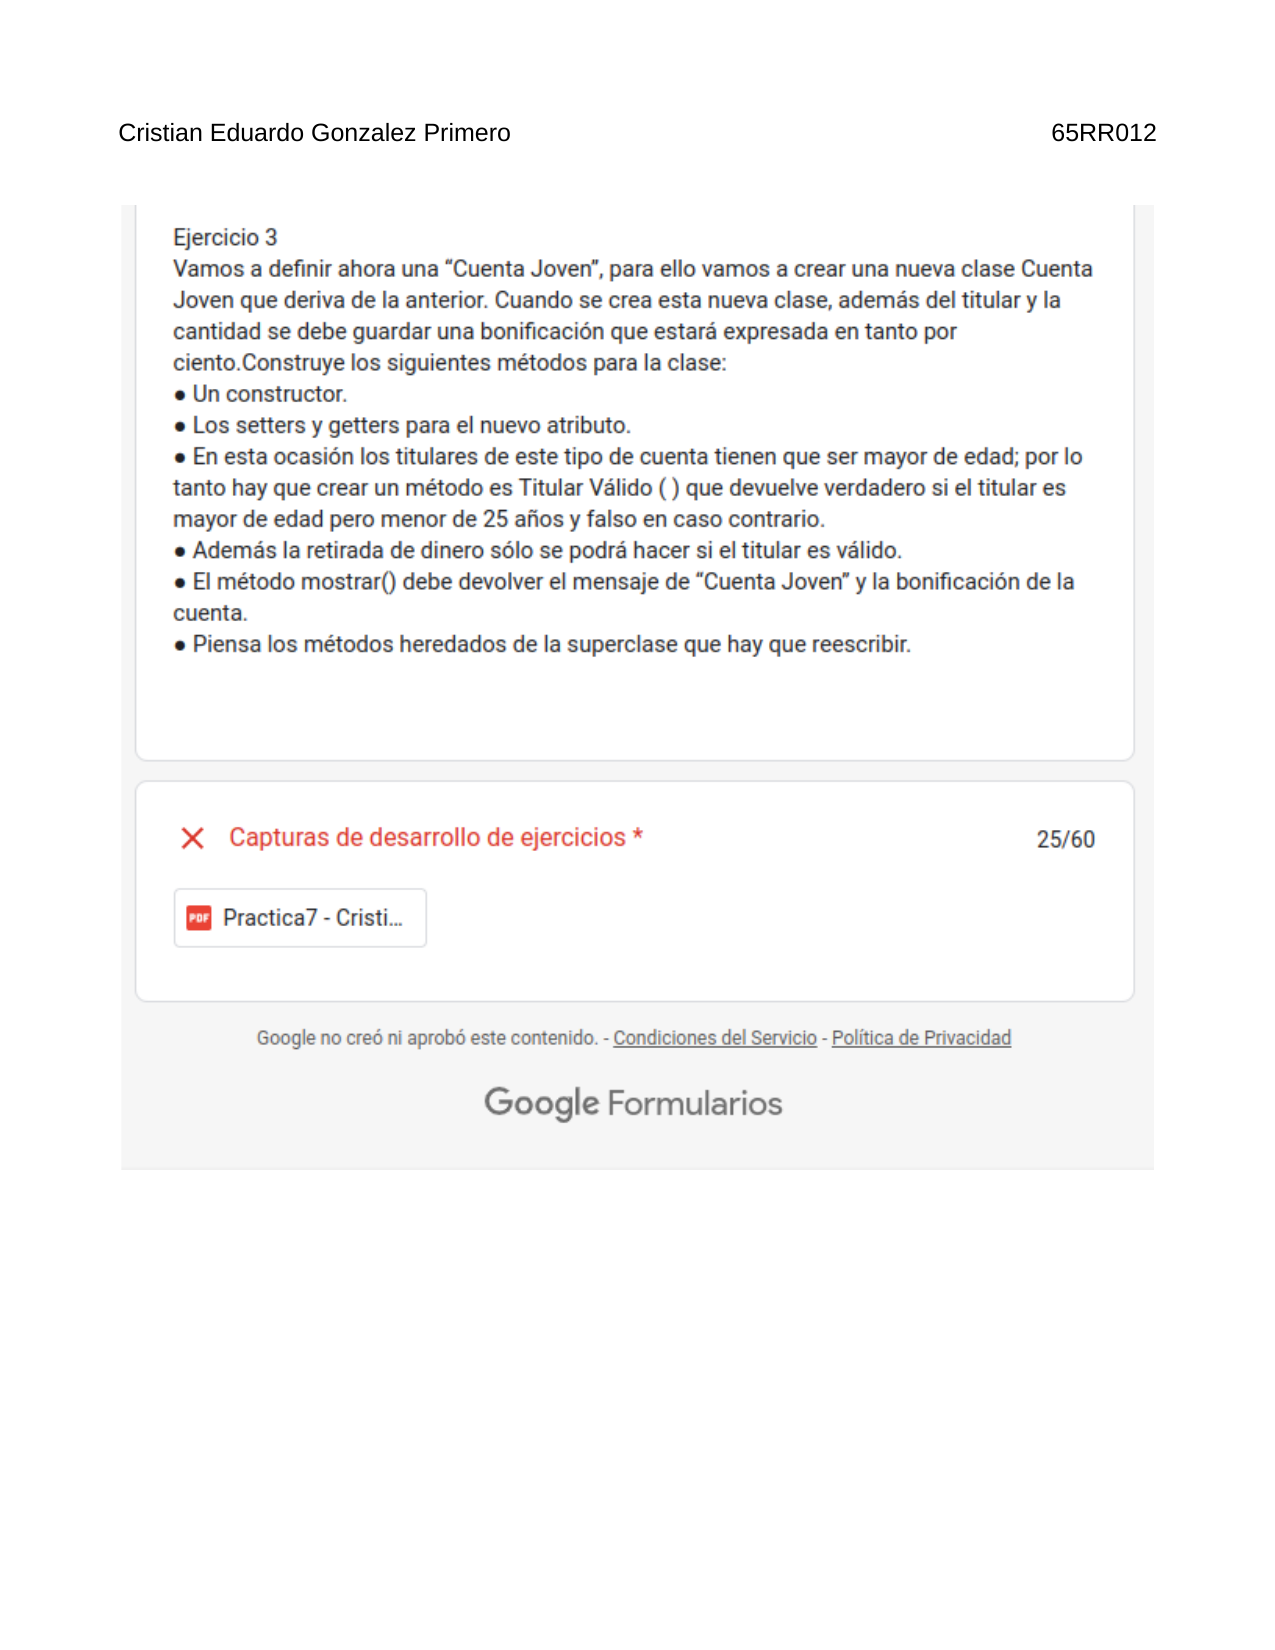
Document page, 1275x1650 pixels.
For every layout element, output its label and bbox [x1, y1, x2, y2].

picture [121, 205, 1154, 1170]
